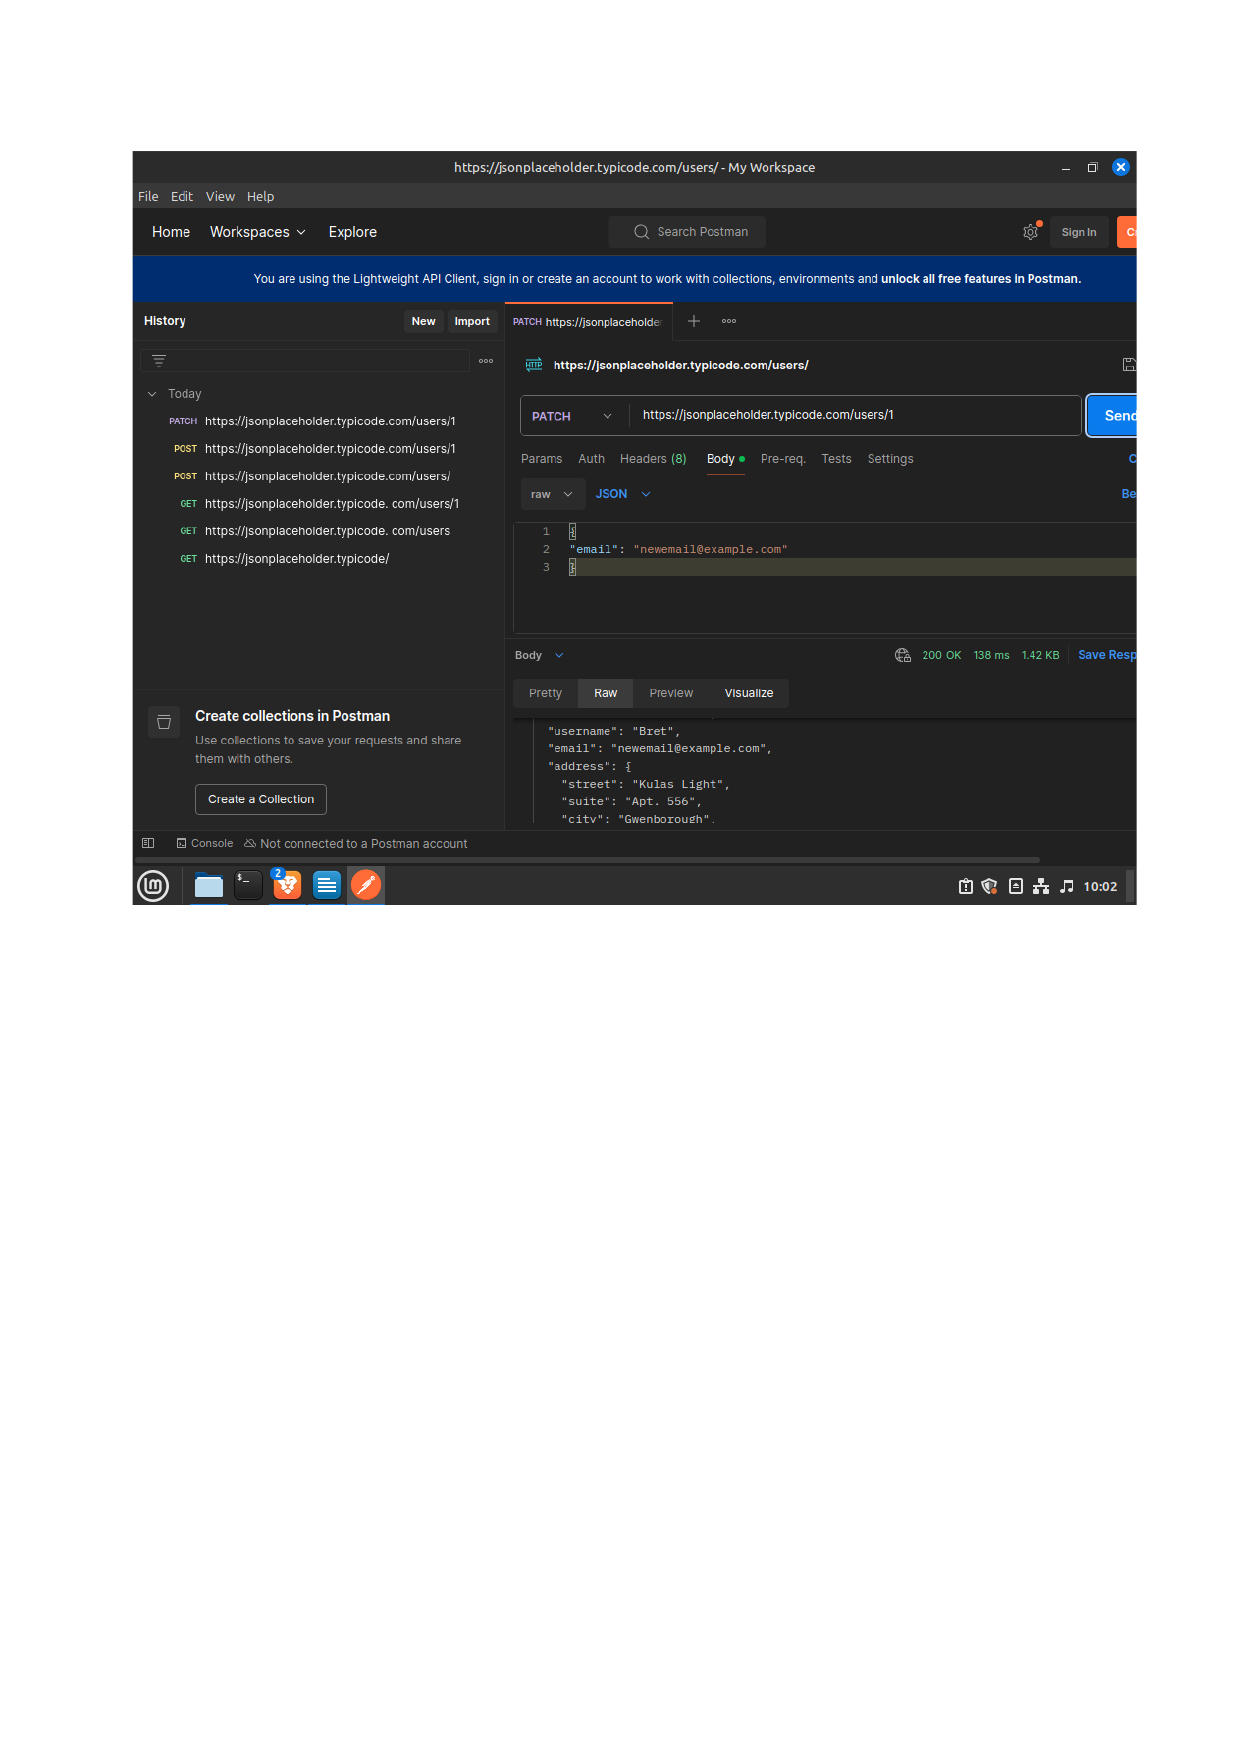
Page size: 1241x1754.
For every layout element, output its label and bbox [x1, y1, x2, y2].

picture [132, 151, 1137, 905]
